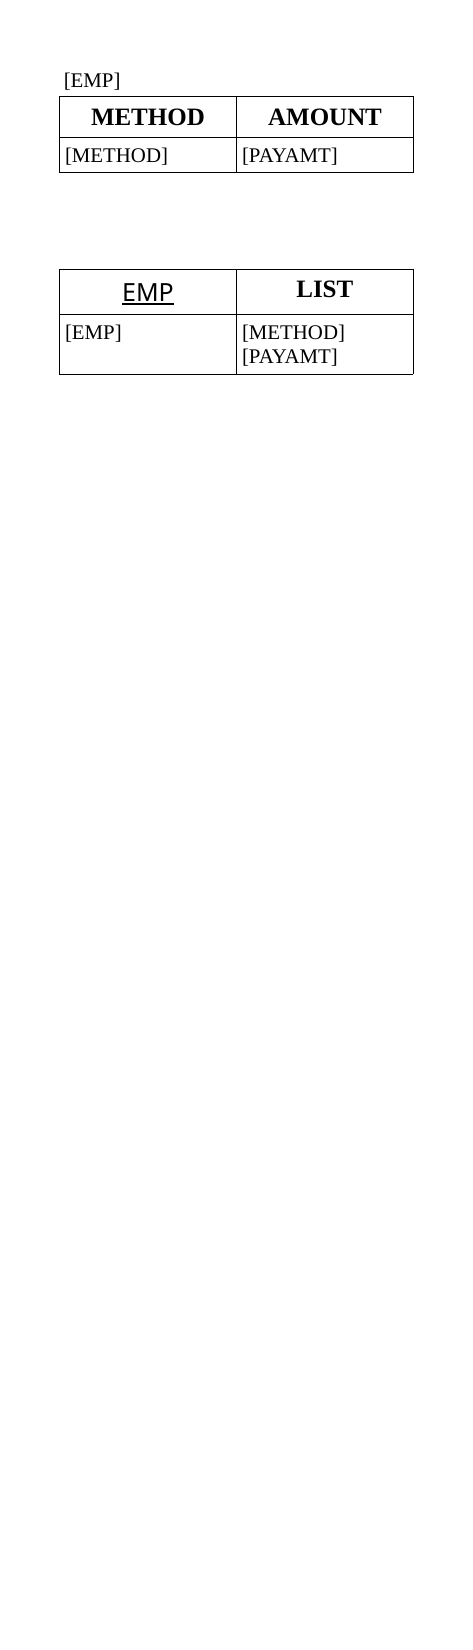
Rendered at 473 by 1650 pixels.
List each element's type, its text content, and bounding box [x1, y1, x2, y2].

table_cell [METHOD] [PAYAMT] [237, 315, 413, 374]
table_header AMOUNT [237, 97, 413, 137]
table_header EMP [60, 270, 236, 314]
table_cell [PAYAMT] [237, 138, 413, 172]
table_cell [METHOD] [60, 138, 236, 172]
table_header LIST [237, 270, 413, 314]
table_header METHOD [60, 97, 236, 137]
text [EMP] [59, 63, 413, 96]
table_cell [EMP] [60, 315, 236, 374]
